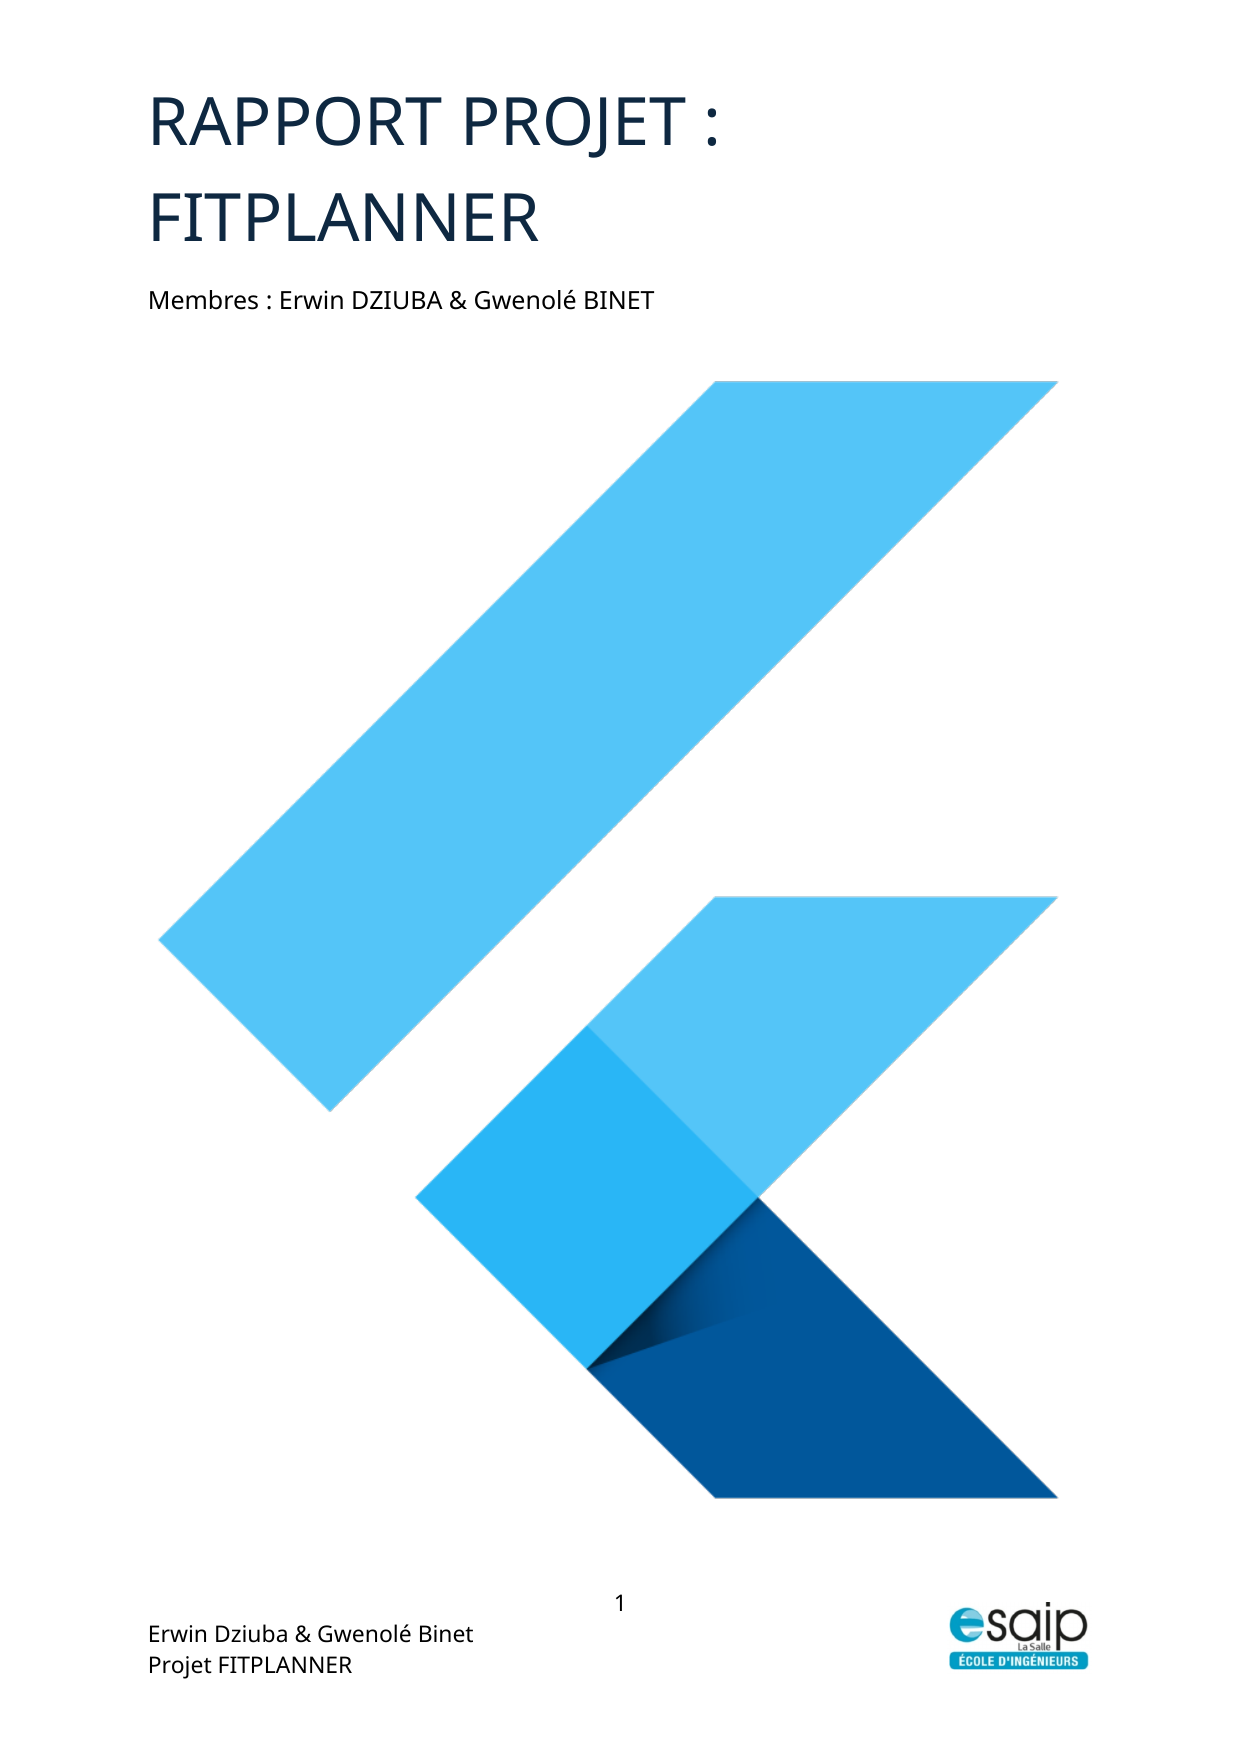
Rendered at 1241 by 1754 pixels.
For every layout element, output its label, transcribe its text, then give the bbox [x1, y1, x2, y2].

text RAPPORT PROJET : FITPLANNER [148, 74, 1093, 261]
text Membres : Erwin DZIUBA & Gwenolé BINET [148, 283, 1093, 317]
